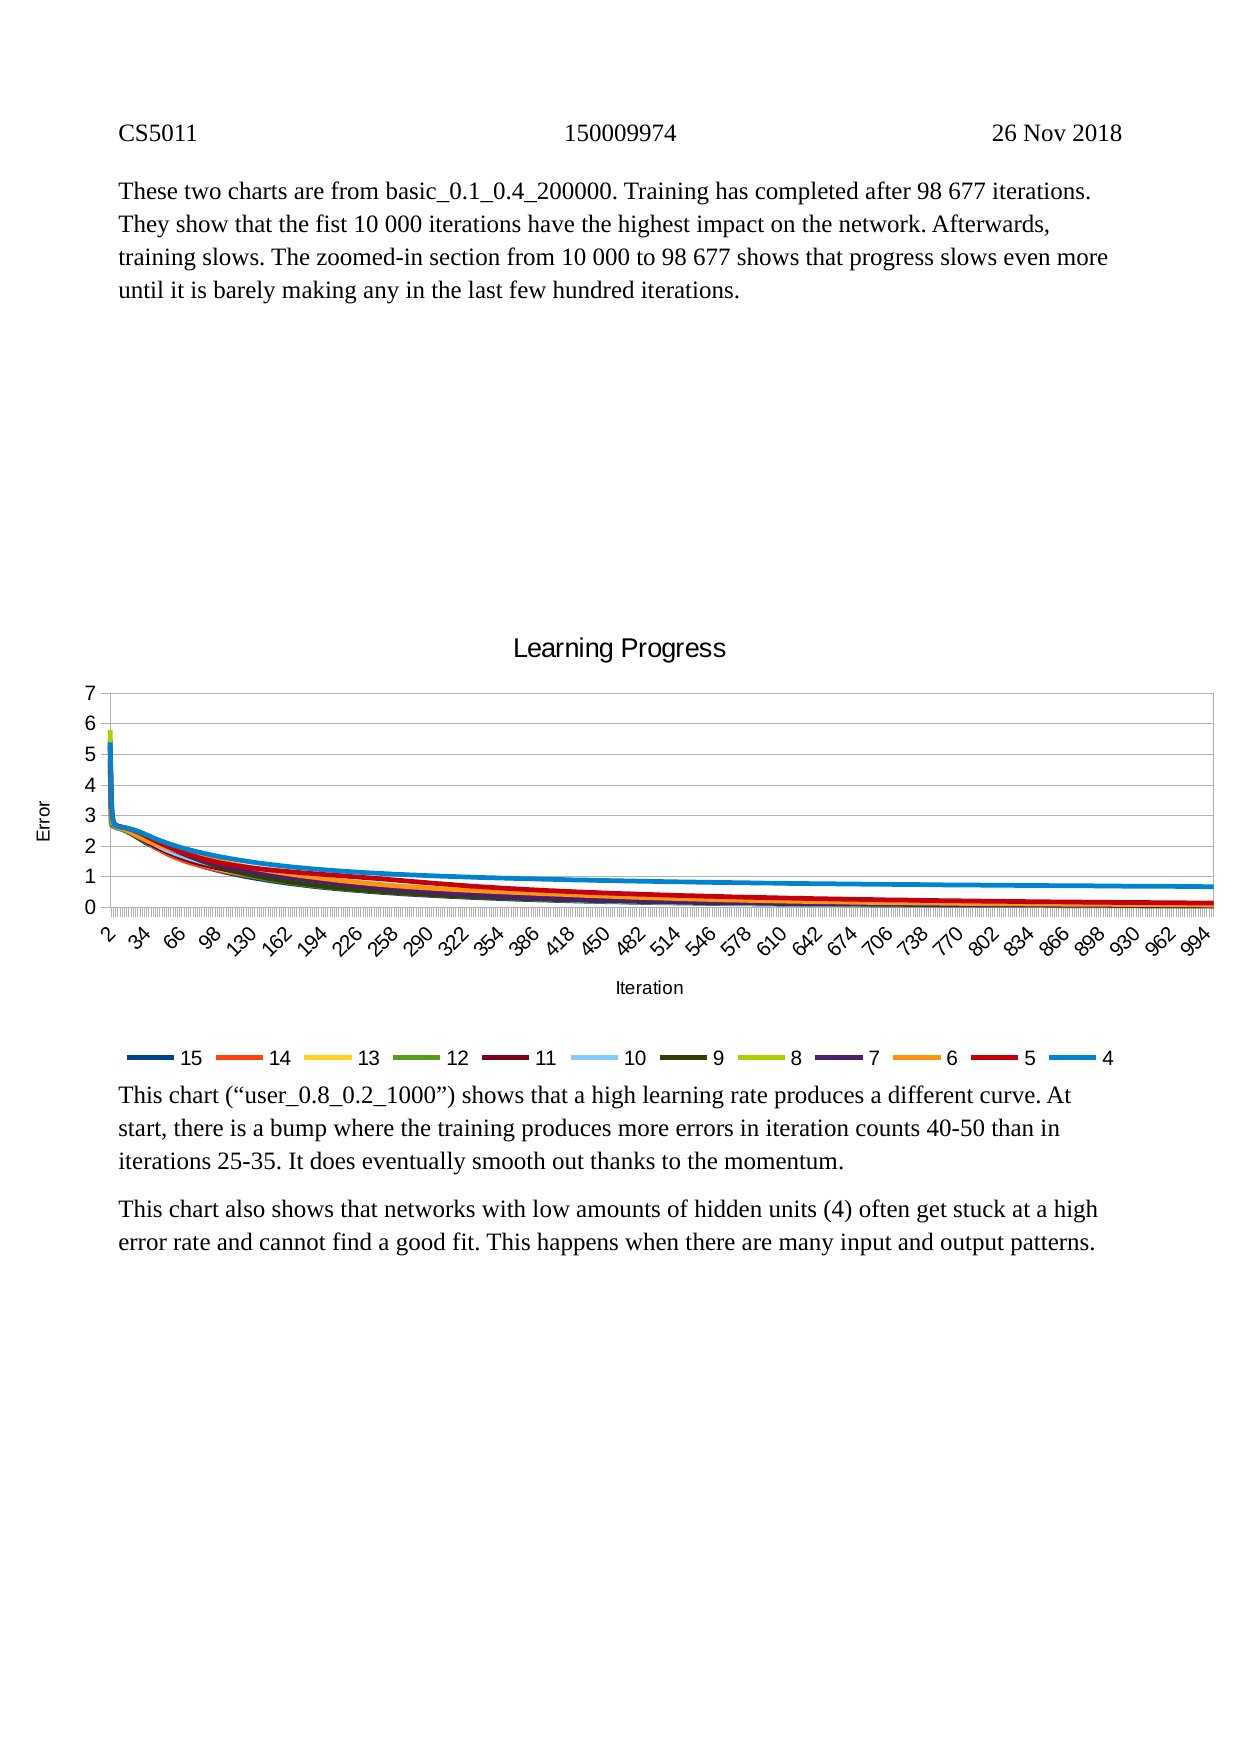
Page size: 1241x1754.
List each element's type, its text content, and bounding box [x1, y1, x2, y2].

text This chart (“user_0.8_0.2_1000”) shows that a high learning rate produces a different curve. At start, there is a bump where the training produces more errors in iteration counts 40-50 than in iterations 25-35. It does eventually smooth out thanks to the momentum. [118, 1076, 1122, 1175]
text These two charts are from basic_0.1_0.4_200000. Training has completed after 98 677 iterations. They show that the fist 10 000 iterations have the highest impact on the network. Afterwards, training slows. The zoomed-in section from 10 000 to 98 677 shows that progress slows even more until it is barely making any in the last few hundred iterations. [118, 176, 1122, 304]
text This chart also shows that networks with low amounts of hidden units (4) often get stuck at a high error rate and cannot find a good fit. This happens when there are many input and output patterns. [118, 1194, 1122, 1256]
